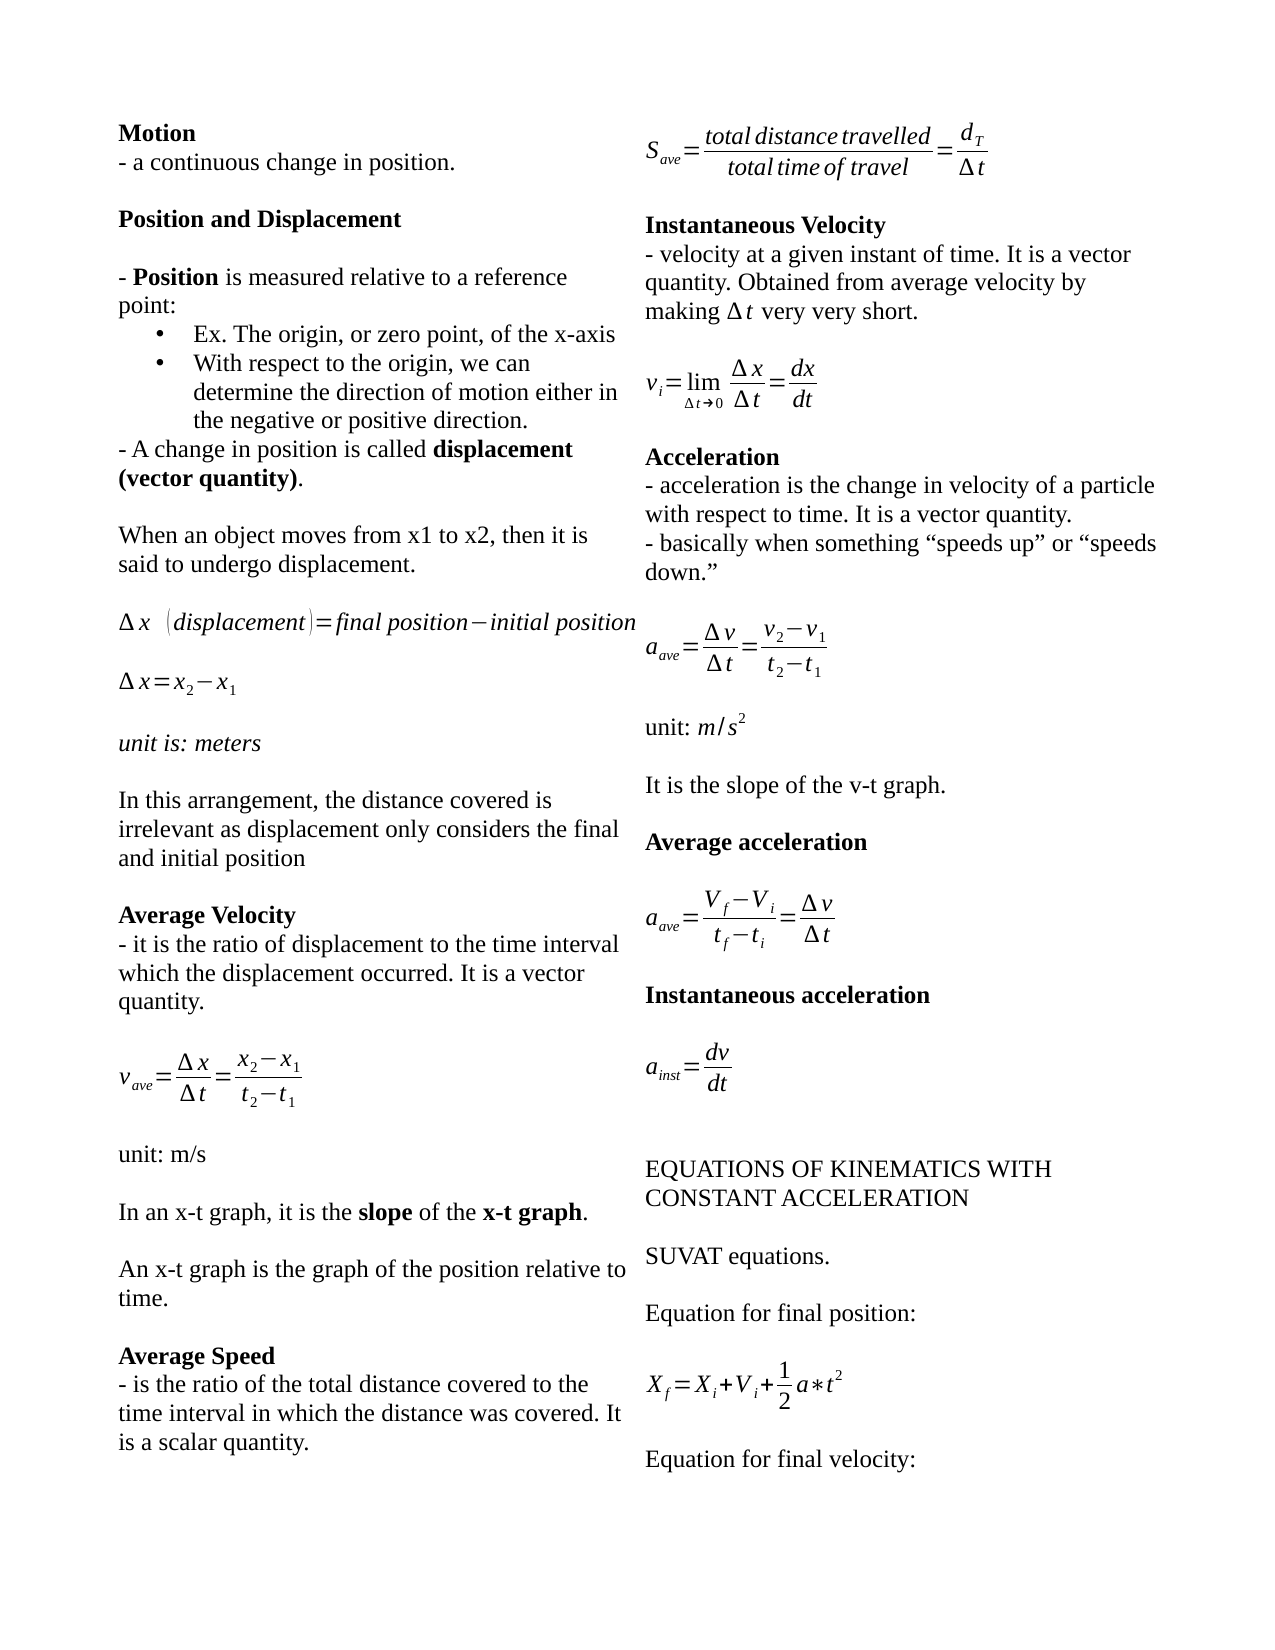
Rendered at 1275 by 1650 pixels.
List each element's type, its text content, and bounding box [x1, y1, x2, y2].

text unit is: meters [118, 728, 630, 756]
text - Position is measured relative to a reference point: [118, 262, 630, 319]
text Equation for final velocity: [645, 1444, 1157, 1473]
text An x-t graph is the graph of the position relative to time. [118, 1254, 630, 1312]
text Motion [118, 118, 630, 147]
text SUVAT equations. [645, 1241, 1157, 1269]
text Equation for final position: [645, 1298, 1157, 1327]
text - it is the ratio of displacement to the time interval which the displacement occurred. It is a vector quantity. [118, 929, 630, 1015]
text unit: [645, 710, 1157, 741]
text It is the slope of the v-t graph. [645, 770, 1157, 798]
text unit: m/s [118, 1139, 630, 1168]
text In an x-t graph, it is the slope of the x-t graph. [118, 1197, 630, 1226]
list With respect to the origin, we can determine the direction of motion either in the negative or positive direction. [156, 348, 630, 434]
text - velocity at a given instant of time. It is a vector quantity. Obtained from average velocity by making very very short. [645, 239, 1157, 325]
text EQUATIONS OF KINEMATICS WITH CONSTANT ACCELERATION [645, 1154, 1157, 1212]
text Position and Displacement [118, 204, 630, 233]
text - A change in position is called displacement (vector quantity). [118, 434, 630, 492]
text Instantaneous Velocity [645, 210, 1157, 239]
text Average Velocity [118, 900, 630, 929]
text In this arrangement, the distance covered is irrelevant as displacement only considers the final and initial position [118, 785, 630, 871]
text Average Speed [118, 1341, 630, 1369]
text - acceleration is the change in velocity of a particle with respect to time. It is a vector quantity. [645, 470, 1157, 528]
text - basically when something “speeds up” or “speeds down.” [645, 528, 1157, 585]
list Ex. The origin, or zero point, of the x-axis [156, 319, 630, 348]
text Acceleration [645, 442, 1157, 470]
text - a continuous change in position. [118, 147, 630, 176]
text Average acceleration [645, 827, 1157, 856]
text Instantaneous acceleration [645, 980, 1157, 1009]
text - is the ratio of the total distance covered to the time interval in which the distance was covered. It is a scalar quantity. [118, 1369, 630, 1456]
text When an object moves from x1 to x2, then it is said to undergo displacement. [118, 521, 630, 578]
